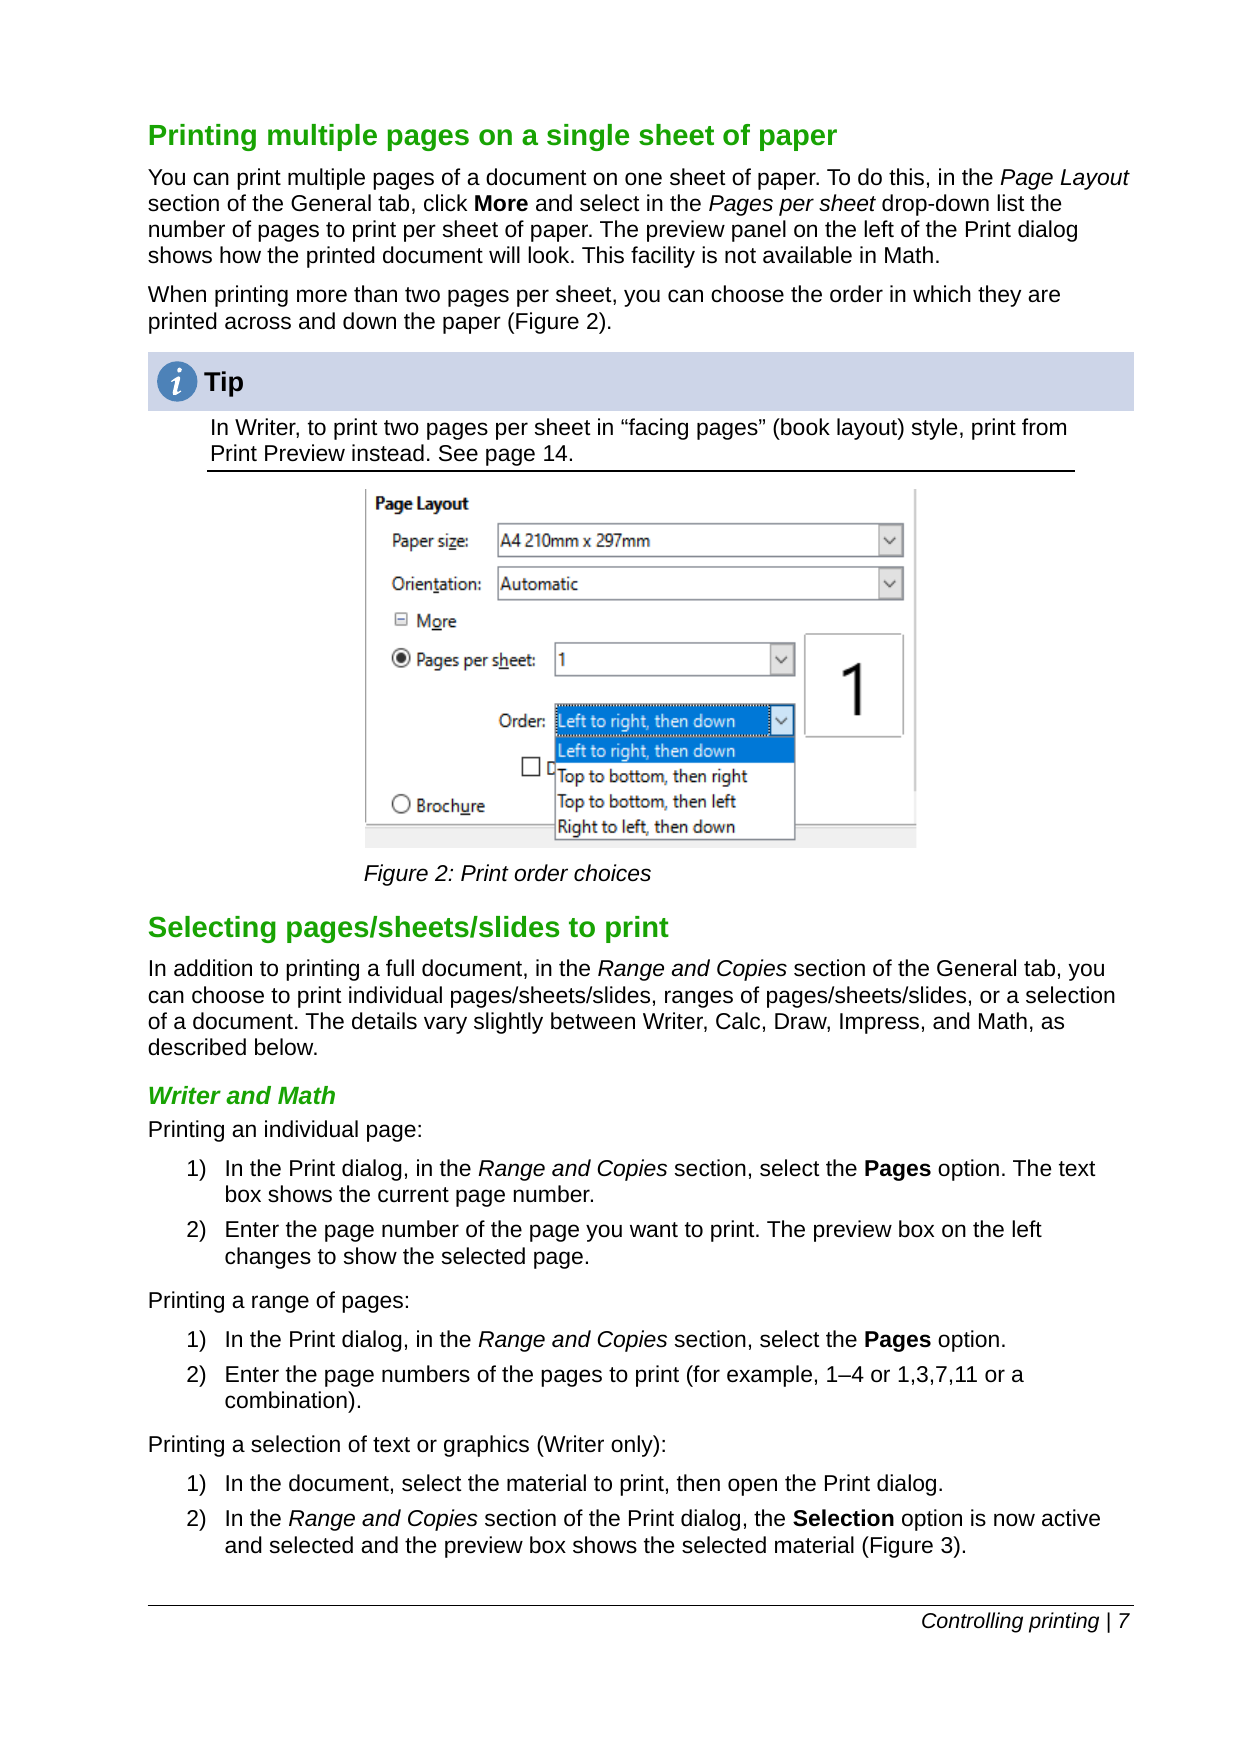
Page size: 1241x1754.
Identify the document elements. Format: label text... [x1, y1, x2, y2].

text You can print multiple pages of a document on one sheet of paper. To do this, in the Page Layout section of the General tab, click More and select in the Pages per sheet drop-down list the number of pages to print per sheet of paper. The preview panel on the left of the Print dialog shows how the printed document will look. This facility is not available in Math. [148, 163, 1134, 269]
picture [365, 489, 917, 848]
list Printing an individual page: [148, 1116, 1134, 1142]
text In addition to printing a full document, in the Range and Copies section of the General tab, you can choose to print individual pages/sheets/slides, ranges of pages/sheets/slides, or a selection of a document. The details vary slightly between Writer, Calc, Draw, Impress, and Math, as described below. [148, 955, 1134, 1061]
list Printing a range of pages: [148, 1287, 1134, 1313]
text In Writer, to print two pages per sheet in “facing pages” (book layout) style, print from Print Preview instead. See page 14. [207, 411, 1075, 470]
subtitle Tip [148, 352, 1134, 411]
list In the document, select the material to print, then open the Print dialog. [207, 1470, 1134, 1497]
text Figure 2: Print order choices [363, 860, 918, 886]
subtitle Printing multiple pages on a single sheet of paper [148, 118, 1134, 152]
list Enter the page numbers of the pages to print (for example, 1–4 or 1,3,7,11 or a combination). [207, 1361, 1134, 1414]
list Enter the page number of the page you want to print. The preview box on the left changes to show the selected page. [207, 1216, 1134, 1269]
list In the Print dialog, in the Range and Copies section, select the Pages option. [207, 1326, 1134, 1352]
subtitle Selecting pages/sheets/slides to print [148, 910, 1134, 943]
list In the Range and Copies section of the Print dialog, the Selection option is now active and selected and the preview box shows the selected material (Figure 3). [207, 1505, 1134, 1558]
list Printing a selection of text or graphics (Writer only): [148, 1431, 1134, 1458]
subtitle Writer and Math [148, 1081, 1134, 1110]
text When printing more than two pages per sheet, you can choose the order in which they are printed across and down the paper (Figure 2). [148, 281, 1134, 334]
list In the Print dialog, in the Range and Copies section, select the Pages option. The text box shows the current page number. [207, 1155, 1134, 1208]
